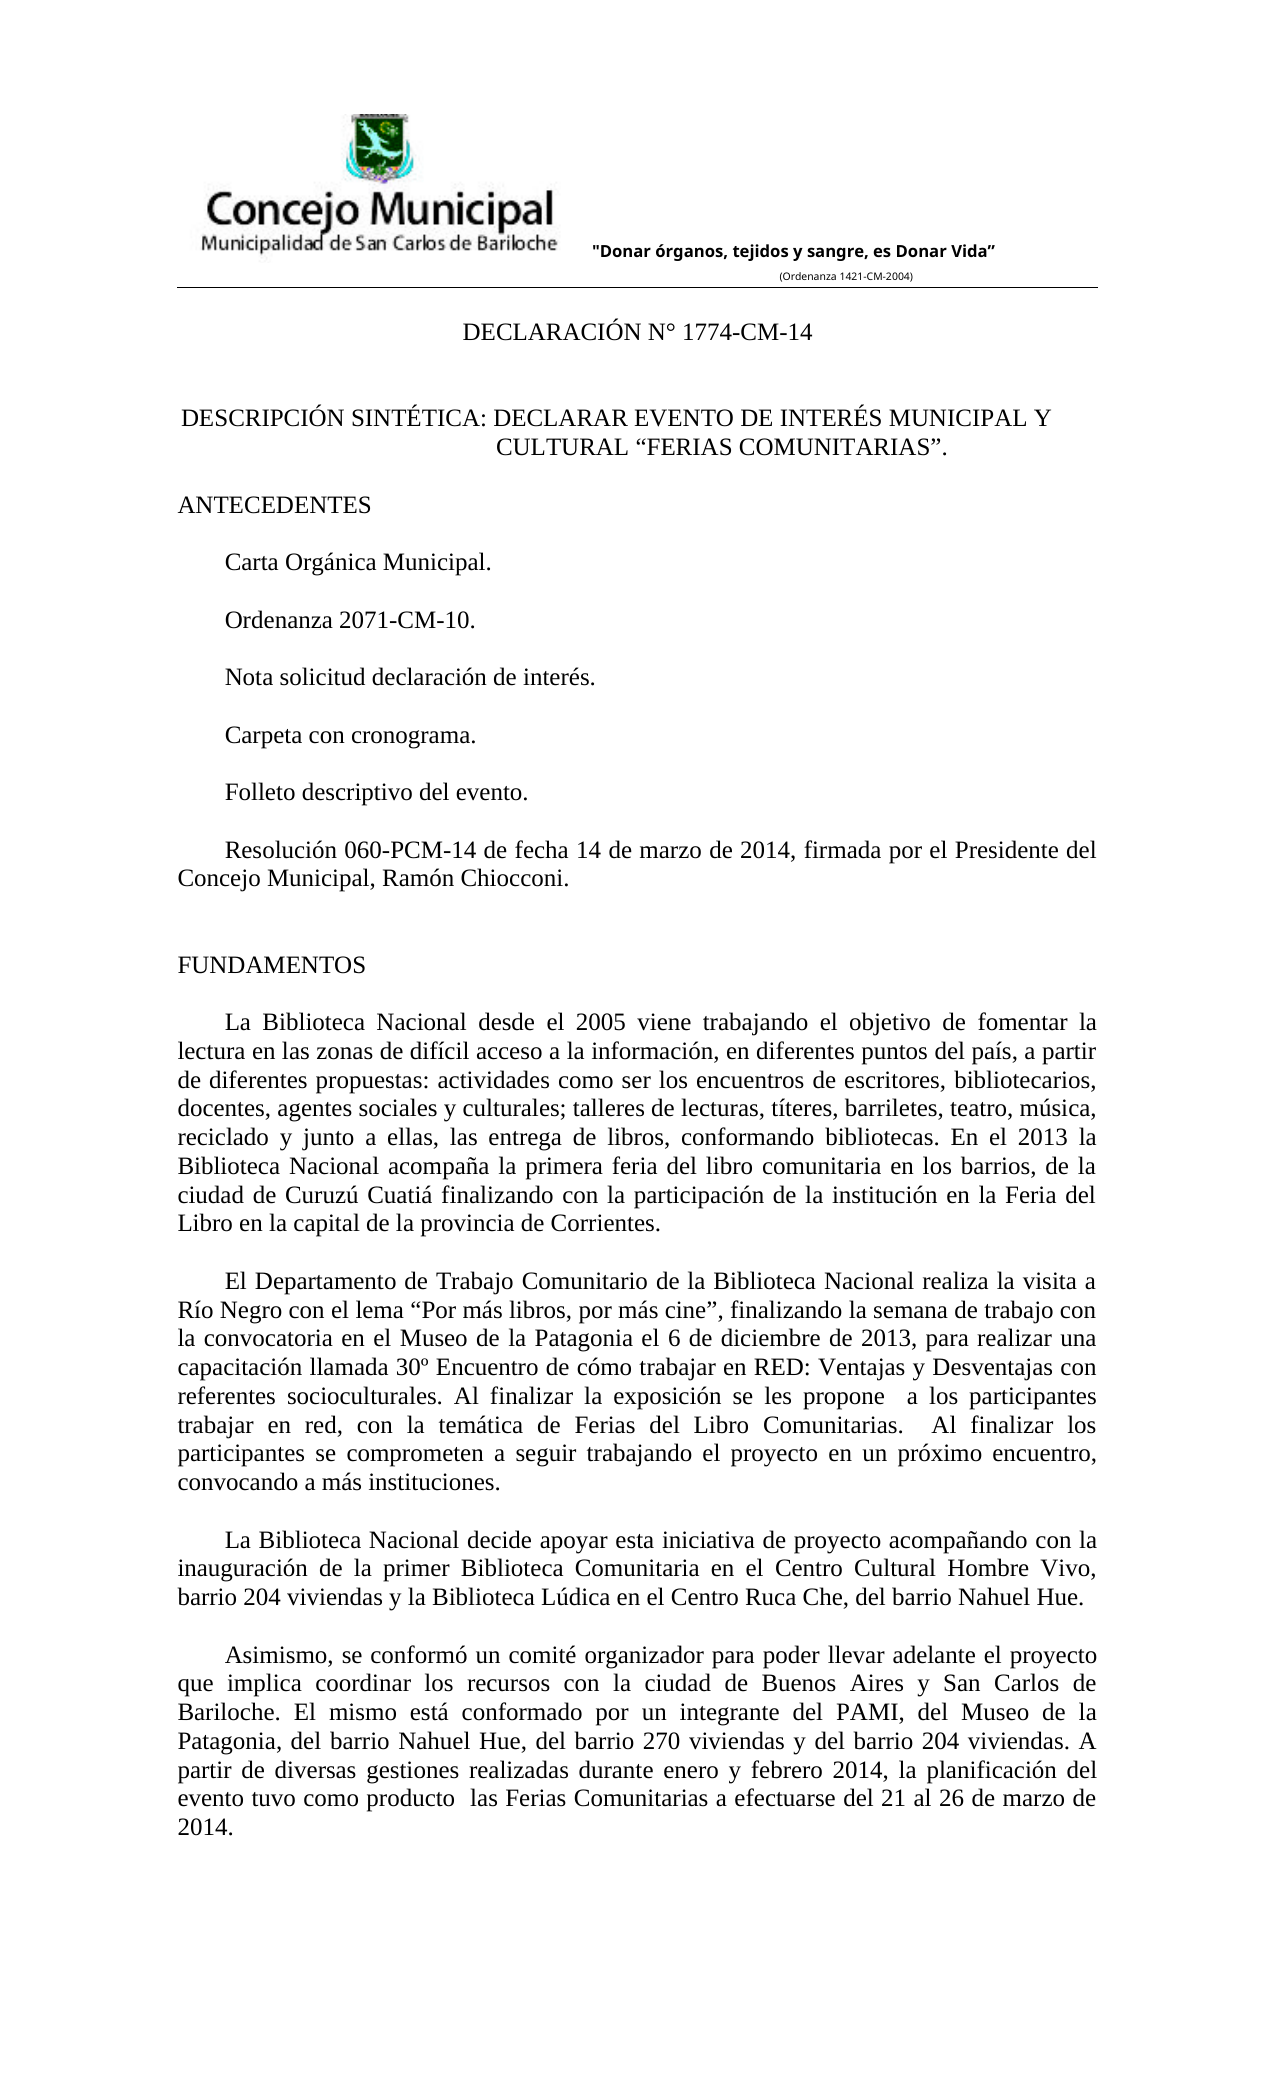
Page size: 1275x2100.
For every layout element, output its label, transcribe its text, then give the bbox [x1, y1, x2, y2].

text Ordenanza 2071-CM-10. [177, 605, 1098, 633]
text DECLARACIÓN N° 1774-CM-14 [177, 317, 1098, 346]
text ANTECEDENTES [177, 490, 1098, 518]
text Nota solicitud declaración de interés. [177, 662, 1098, 691]
text El Departamento de Trabajo Comunitario de la Biblioteca Nacional realiza la visita a Río Negro con el lema “Por más libros, por más cine”, finalizando la semana de trabajo con la convocatoria en el Museo de la Patagonia el 6 de diciembre de 2013, para realizar una capacitación llamada 30º Encuentro de cómo trabajar en RED: Ventajas y Desventajas con referentes socioculturales. Al finalizar la exposición se les propone a los participantes trabajar en red, con la temática de Ferias del Libro Comunitarias. Al finalizar los participantes se comprometen a seguir trabajando el proyecto en un próximo encuentro, convocando a más instituciones. [177, 1266, 1098, 1496]
text Folleto descriptivo del evento. [177, 777, 1098, 806]
text Resolución 060-PCM-14 de fecha 14 de marzo de 2014, firmada por el Presidente del Concejo Municipal, Ramón Chiocconi. [177, 835, 1098, 892]
text Carpeta con cronograma. [177, 720, 1098, 748]
text DESCRIPCIÓN SINTÉTICA: DECLARAR EVENTO DE INTERÉS MUNICIPAL Y CULTURAL “FERIAS COMUNITARIAS”. [181, 403, 1098, 461]
picture [177, 114, 589, 264]
text La Biblioteca Nacional desde el 2005 viene trabajando el objetivo de fomentar la lectura en las zonas de difícil acceso a la información, en diferentes puntos del país, a partir de diferentes propuestas: actividades como ser los encuentros de escritores, bibliotecarios, docentes, agentes sociales y culturales; talleres de lecturas, títeres, barriletes, teatro, música, reciclado y junto a ellas, las entrega de libros, conformando bibliotecas. En el 2013 la Biblioteca Nacional acompaña la primera feria del libro comunitaria en los barrios, de la ciudad de Curuzú Cuatiá finalizando con la participación de la institución en la Feria del Libro en la capital de la provincia de Corrientes. [177, 1007, 1098, 1237]
text FUNDAMENTOS [177, 950, 1098, 978]
text Carta Orgánica Municipal. [177, 547, 1098, 576]
text Asimismo, se conformó un comité organizador para poder llevar adelante el proyecto que implica coordinar los recursos con la ciudad de Buenos Aires y San Carlos de Bariloche. El mismo está conformado por un integrante del PAMI, del Museo de la Patagonia, del barrio Nahuel Hue, del barrio 270 viviendas y del barrio 204 viviendas. A partir de diversas gestiones realizadas durante enero y febrero 2014, la planificación del evento tuvo como producto las Ferias Comunitarias a efectuarse del 21 al 26 de marzo de 2014. [177, 1640, 1098, 1841]
text La Biblioteca Nacional decide apoyar esta iniciativa de proyecto acompañando con la inauguración de la primer Biblioteca Comunitaria en el Centro Cultural Hombre Vivo, barrio 204 viviendas y la Biblioteca Lúdica en el Centro Ruca Che, del barrio Nahuel Hue. [177, 1525, 1098, 1611]
